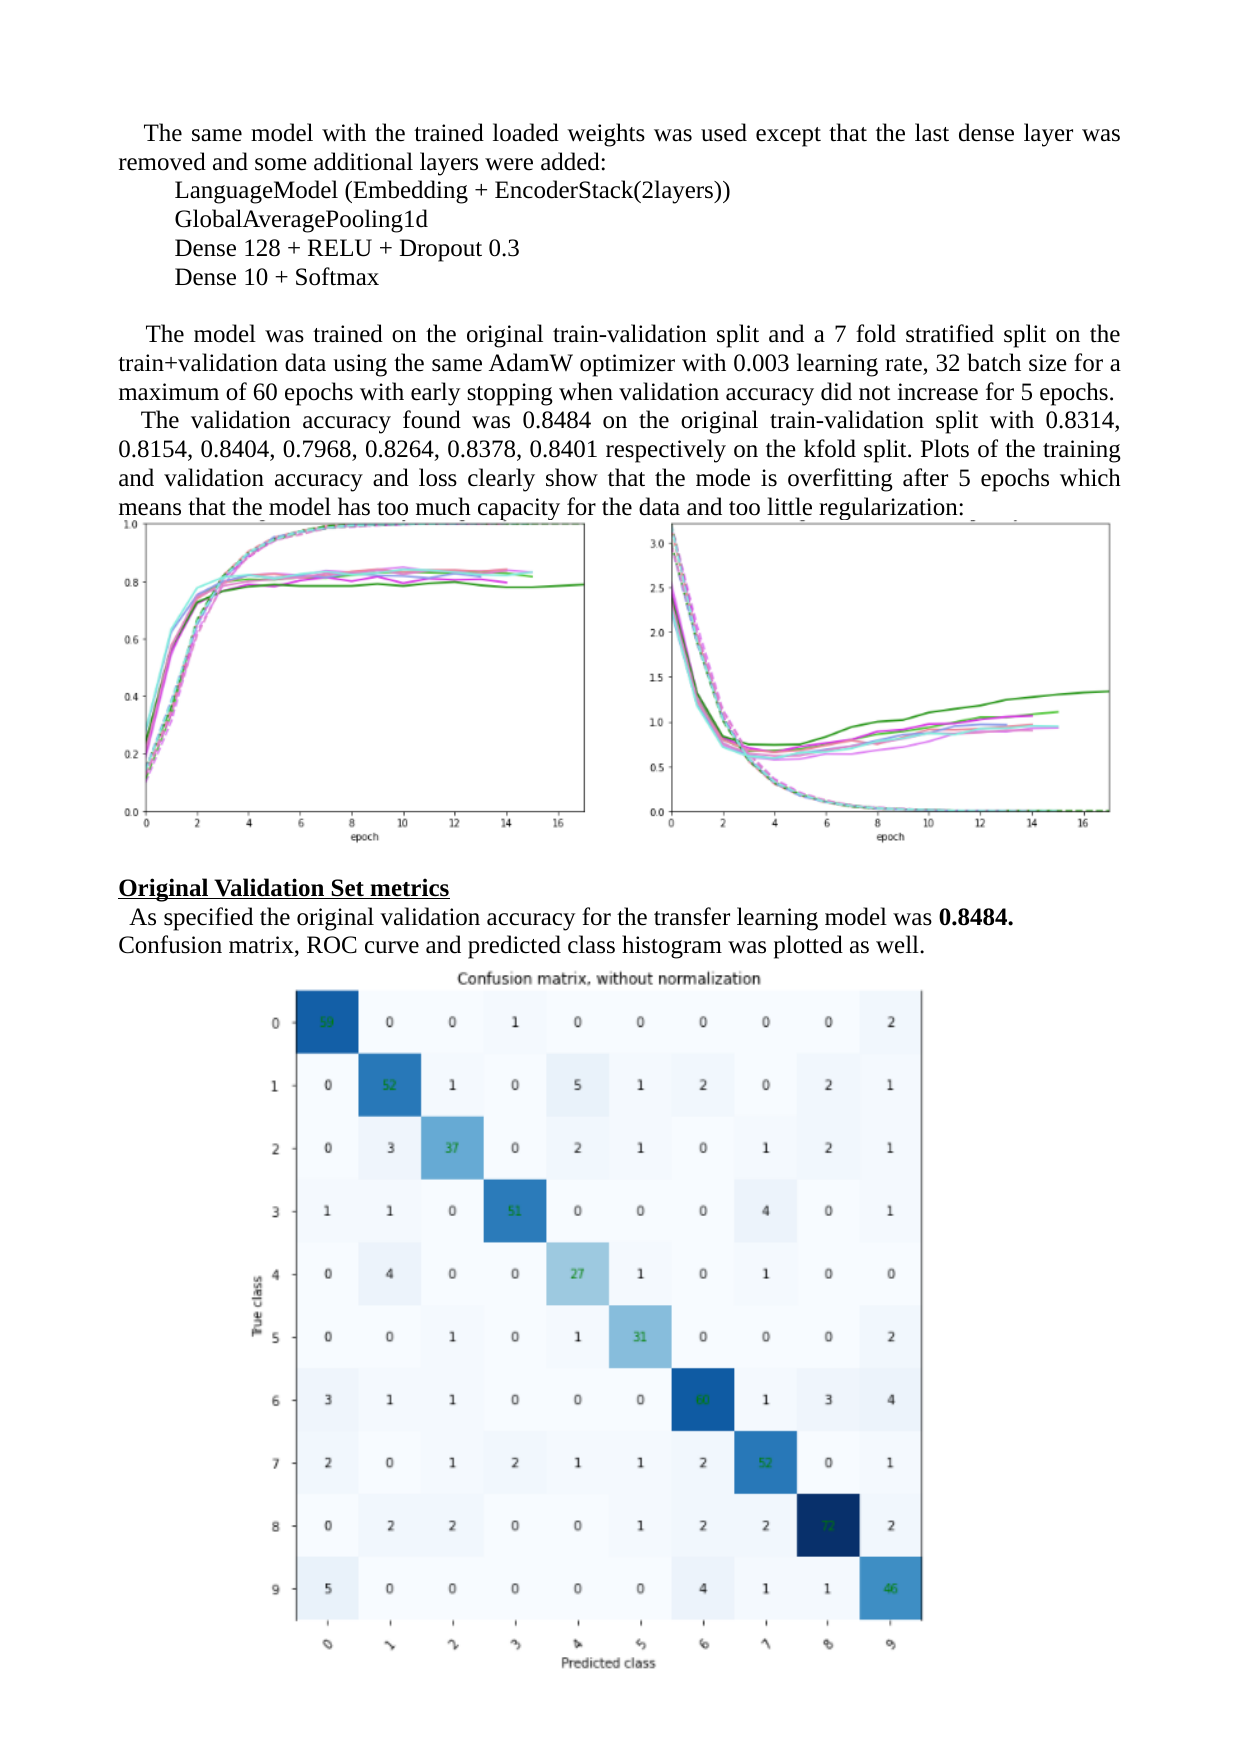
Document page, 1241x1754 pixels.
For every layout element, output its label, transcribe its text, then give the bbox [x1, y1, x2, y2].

text GlobalAveragePooling1d [118, 204, 1122, 233]
text LanguageModel (Embedding + EncoderStack(2layers)) [118, 176, 1122, 204]
text The validation accuracy found was 0.8484 on the original train-validation split with 0.8314, 0.8154, 0.8404, 0.7968, 0.8264, 0.8378, 0.8401 respectively on the kfold split. Plots of the training and validation accuracy and loss clearly show that the mode is overfitting after 5 epochs which means that the model has too much capacity for the data and too little regularization: [118, 406, 1122, 520]
text Original Validation Set metrics [118, 873, 1122, 902]
text Dense 10 + Softmax [118, 262, 1122, 291]
text Dense 128 + RELU + Dropout 0.3 [118, 233, 1122, 262]
text The same model with the trained loaded weights was used except that the last dense layer was removed and some additional layers were added: [118, 118, 1122, 176]
text The model was trained on the original train-validation split and a 7 fold stratified split on the train+validation data using the same AdamW optimizer with 0.003 learning rate, 32 batch size for a maximum of 60 epochs with early stopping when validation accuracy did not increase for 5 epochs. [118, 319, 1122, 406]
text As specified the original validation accuracy for the transfer learning model was 0.8484. Confusion matrix, ROC curve and predicted class histogram was plotted as well. [118, 902, 1122, 959]
